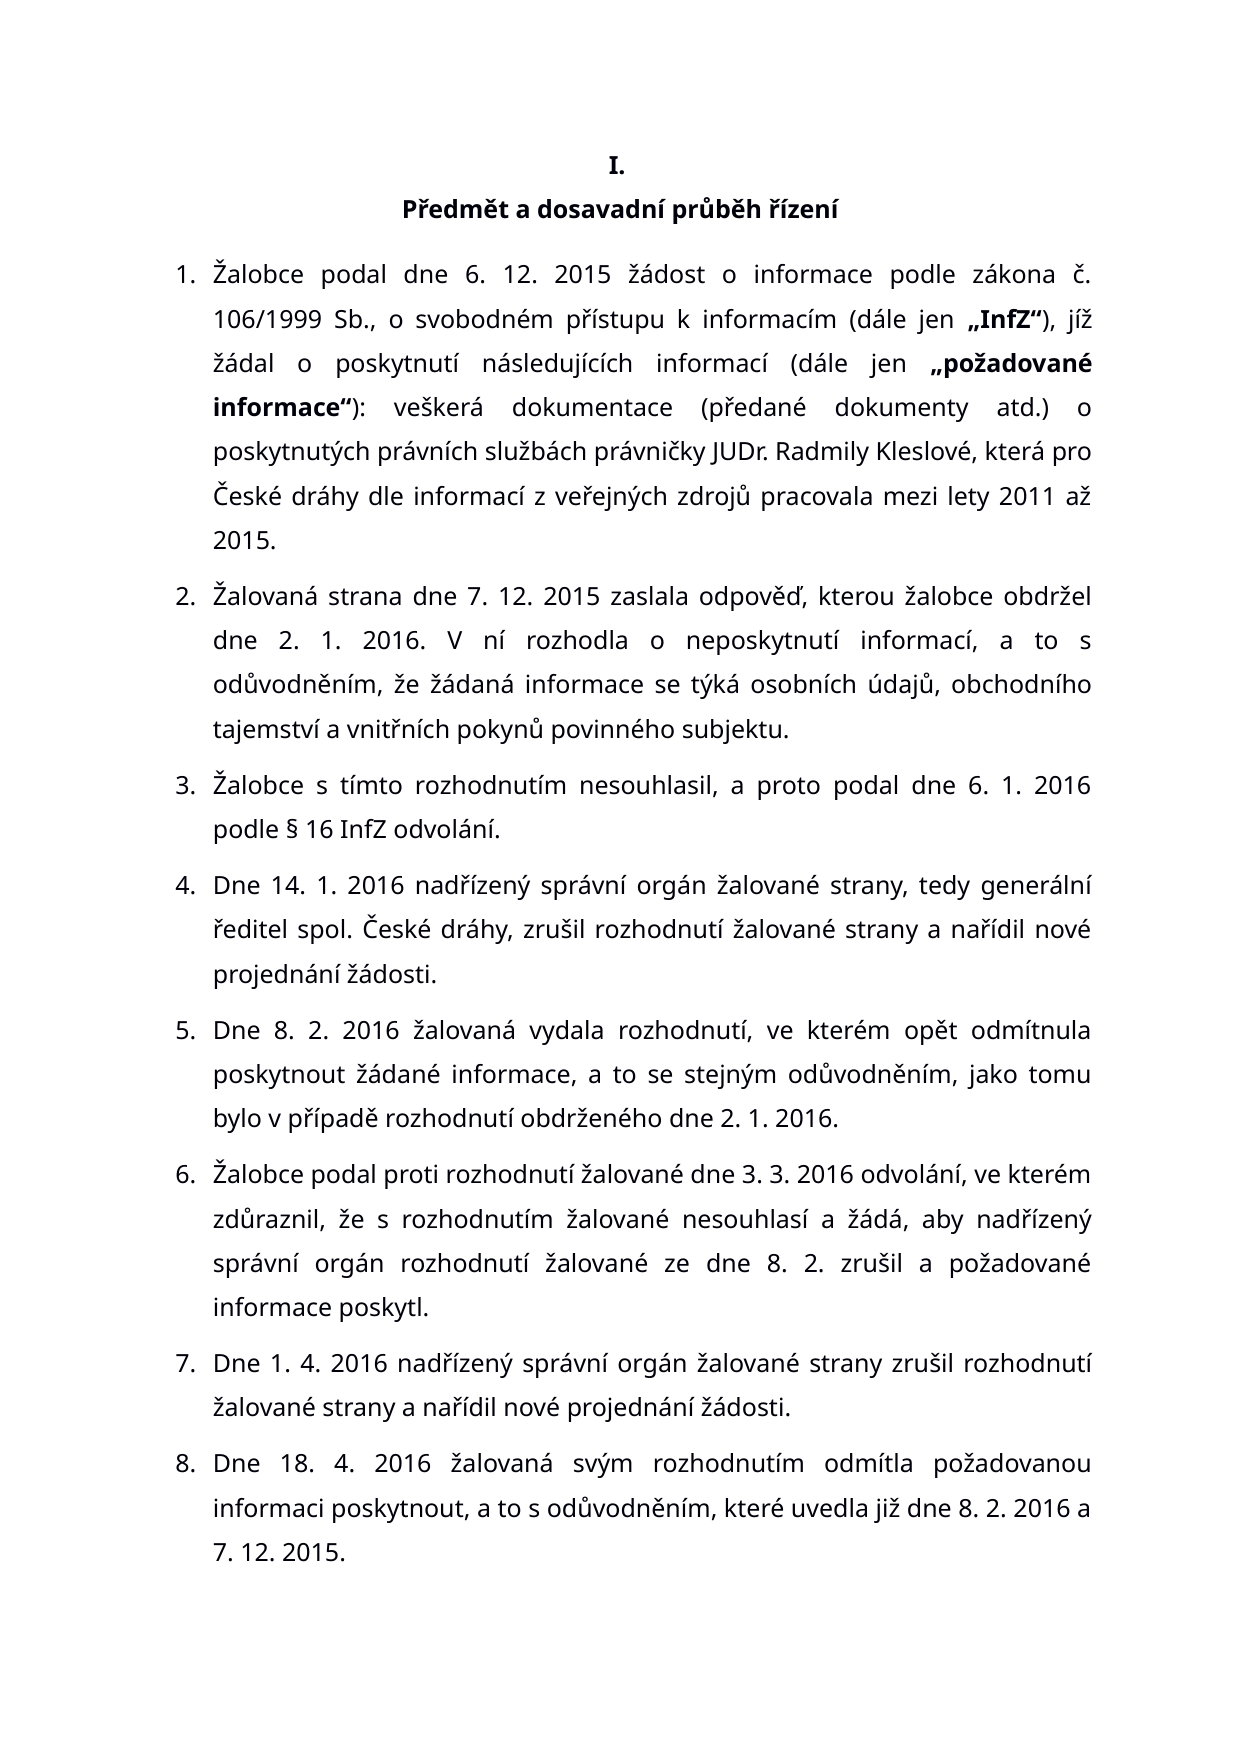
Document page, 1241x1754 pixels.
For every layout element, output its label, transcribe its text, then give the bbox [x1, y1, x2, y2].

list Dne 18. 4. 2016 žalovaná svým rozhodnutím odmítla požadovanou informaci poskytnout, a to s odůvodněním, které uvedla již dne 8. 2. 2016 a 7. 12. 2015. [175, 1446, 1093, 1569]
list Žalobce podal dne 6. 12. 2015 žádost o informace podle zákona č. 106/1999 Sb., o svobodném přístupu k informacím (dále jen „InfZ“), jíž žádal o poskytnutí následujících informací (dále jen „požadované informace“): veškerá dokumentace (předané dokumenty atd.) o poskytnutých právních službách právničky JUDr. Radmily Kleslové, která pro České dráhy dle informací z veřejných zdrojů pracovala mezi lety 2011 až 2015. [175, 257, 1093, 557]
text I. Předmět a dosavadní průběh řízení [148, 148, 1093, 226]
list Dne 1. 4. 2016 nadřízený správní orgán žalované strany zrušil rozhodnutí žalované strany a nařídil nové projednání žádosti. [175, 1346, 1093, 1424]
list Žalobce podal proti rozhodnutí žalované dne 3. 3. 2016 odvolání, ve kterém zdůraznil, že s rozhodnutím žalované nesouhlasí a žádá, aby nadřízený správní orgán rozhodnutí žalované ze dne 8. 2. zrušil a požadované informace poskytl. [175, 1157, 1093, 1324]
list Dne 8. 2. 2016 žalovaná vydala rozhodnutí, ve kterém opět odmítnula poskytnout žádané informace, a to se stejným odůvodněním, jako tomu bylo v případě rozhodnutí obdrženého dne 2. 1. 2016. [175, 1012, 1093, 1135]
list Žalovaná strana dne 7. 12. 2015 zaslala odpověď, kterou žalobce obdržel dne 2. 1. 2016. V ní rozhodla o neposkytnutí informací, a to s odůvodněním, že žádaná informace se týká osobních údajů, obchodního tajemství a vnitřních pokynů povinného subjektu. [175, 579, 1093, 746]
list Žalobce s tímto rozhodnutím nesouhlasil, a proto podal dne 6. 1. 2016 podle § 16 InfZ odvolání. [175, 767, 1093, 846]
list Dne 14. 1. 2016 nadřízený správní orgán žalované strany, tedy generální ředitel spol. České dráhy, zrušil rozhodnutí žalované strany a nařídil nové projednání žádosti. [175, 868, 1093, 990]
